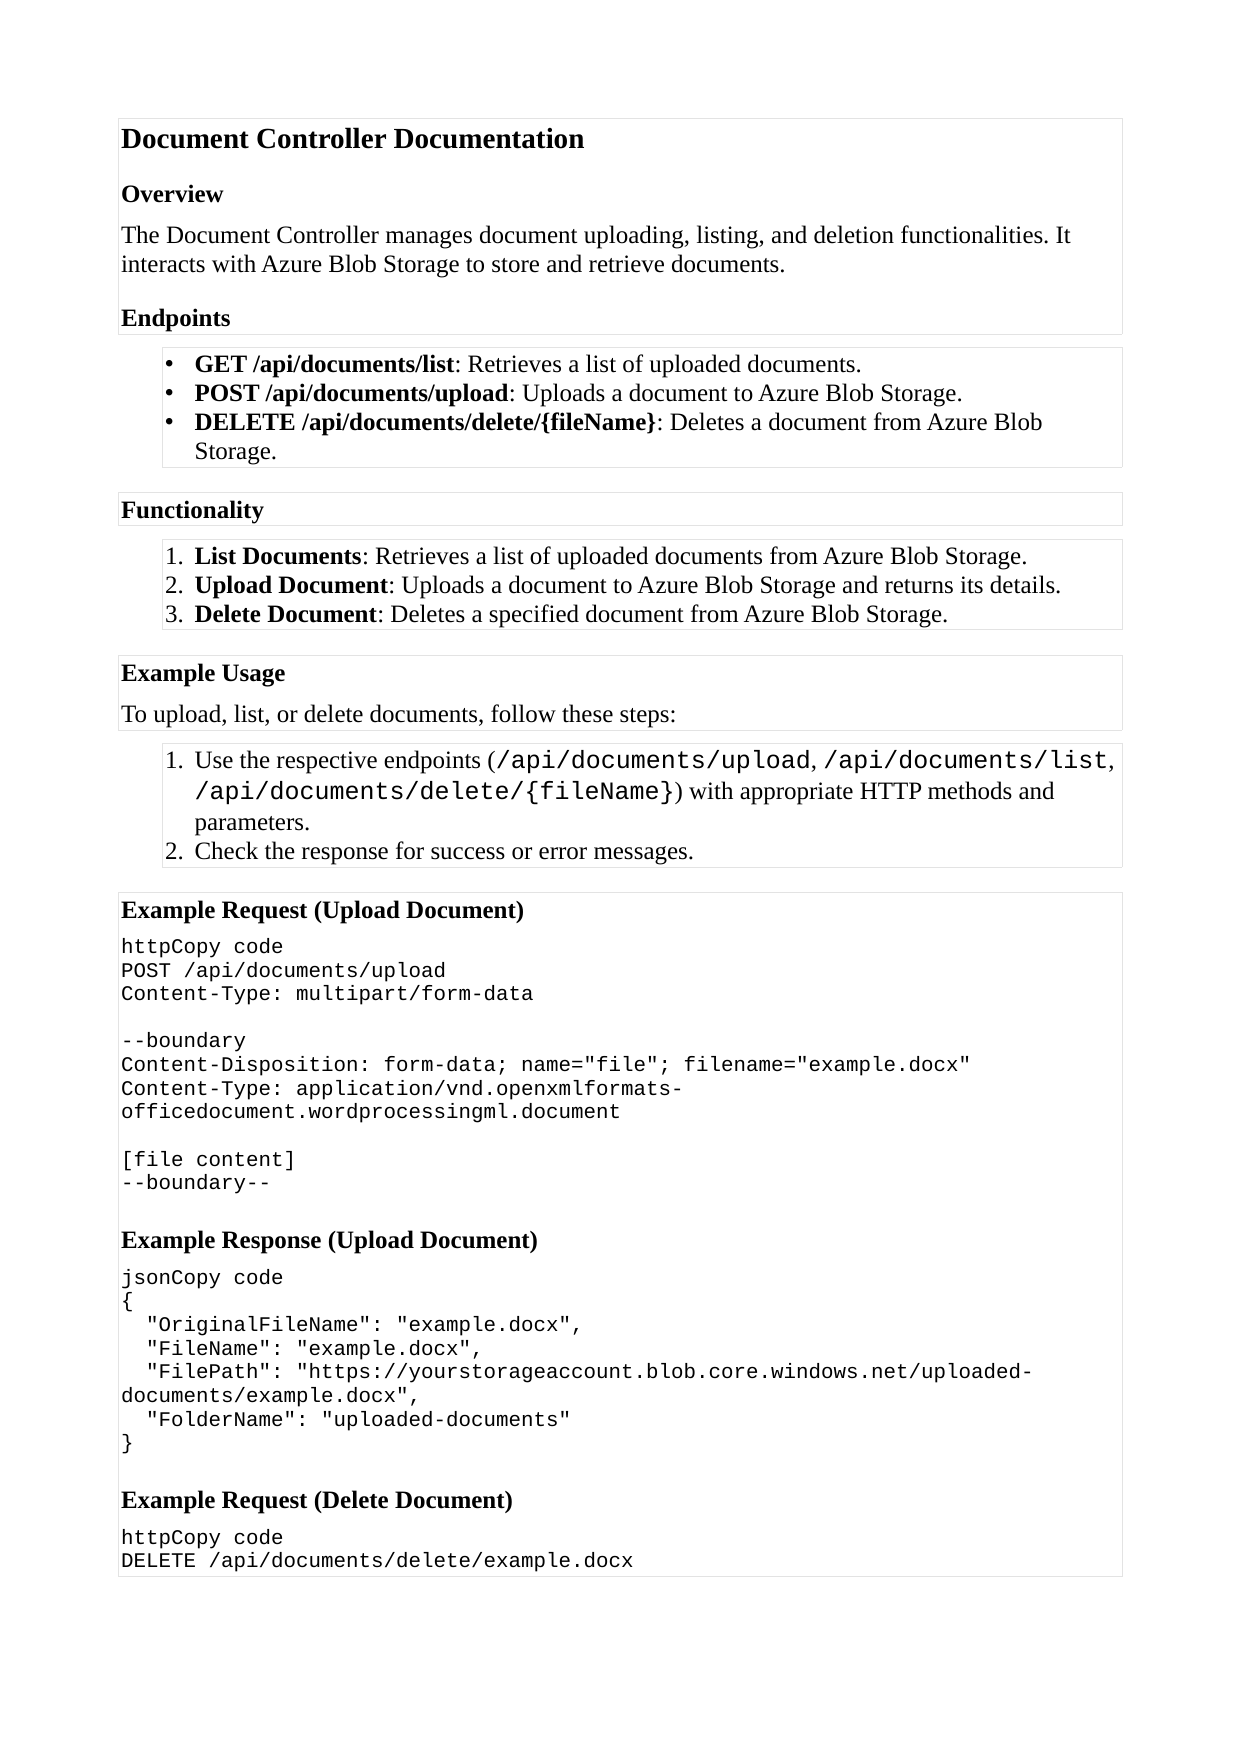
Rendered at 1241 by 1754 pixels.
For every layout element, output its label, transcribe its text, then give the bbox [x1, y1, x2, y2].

text jsonCopy code [119, 1264, 1122, 1288]
text httpCopy code [119, 933, 1122, 957]
subtitle Example Request (Delete Document) [119, 1483, 1122, 1514]
subtitle Functionality [119, 493, 1122, 525]
text --boundary-- [119, 1170, 1122, 1196]
text DELETE /api/documents/delete/example.docx [119, 1548, 1122, 1576]
subtitle Example Usage [119, 656, 1122, 686]
subtitle Document Controller Documentation [119, 119, 1122, 154]
text Content-Type: application/vnd.openxmlformats-officedocument.wordprocessingml.document [119, 1075, 1122, 1125]
text "FilePath": "https://yourstorageaccount.blob.core.windows.net/uploaded-documents/example.docx", [119, 1359, 1122, 1406]
list DELETE /api/documents/delete/{fileName}: Deletes a document from Azure Blob Storage. [163, 404, 1122, 467]
subtitle Example Response (Upload Document) [119, 1223, 1122, 1254]
list POST /api/documents/upload: Uploads a document to Azure Blob Storage. [163, 376, 1122, 404]
list List Documents: Retrieves a list of uploaded documents from Azure Blob Storage. [163, 540, 1122, 567]
text POST /api/documents/upload [119, 957, 1122, 981]
text { [119, 1288, 1122, 1311]
list GET /api/documents/list: Retrieves a list of uploaded documents. [163, 348, 1122, 376]
list Check the response for success or error messages. [163, 833, 1122, 867]
text "FileName": "example.docx", [119, 1335, 1122, 1359]
subtitle Endpoints [119, 300, 1122, 334]
text Content-Type: multipart/form-data [119, 981, 1122, 1007]
text Content-Disposition: form-data; name="file"; filename="example.docx" [119, 1052, 1122, 1075]
text [file content] [119, 1146, 1122, 1170]
text The Document Controller manages document uploading, listing, and deletion functionalities. It interacts with Azure Blob Storage to store and retrieve documents. [119, 218, 1122, 278]
list Use the respective endpoints (/api/documents/upload, /api/documents/list, /api/documents/delete/{fileName}) with appropriate HTTP methods and parameters. [163, 744, 1122, 833]
text --boundary [119, 1028, 1122, 1052]
text "FolderName": "uploaded-documents" [119, 1406, 1122, 1430]
text To upload, list, or delete documents, follow these steps: [119, 696, 1122, 730]
text } [119, 1430, 1122, 1456]
text "OriginalFileName": "example.docx", [119, 1311, 1122, 1335]
text httpCopy code [119, 1524, 1122, 1548]
list Upload Document: Uploads a document to Azure Blob Storage and returns its details. [163, 567, 1122, 596]
subtitle Overview [119, 177, 1122, 208]
subtitle Example Request (Upload Document) [119, 893, 1122, 923]
list Delete Document: Deletes a specified document from Azure Blob Storage. [163, 596, 1122, 629]
